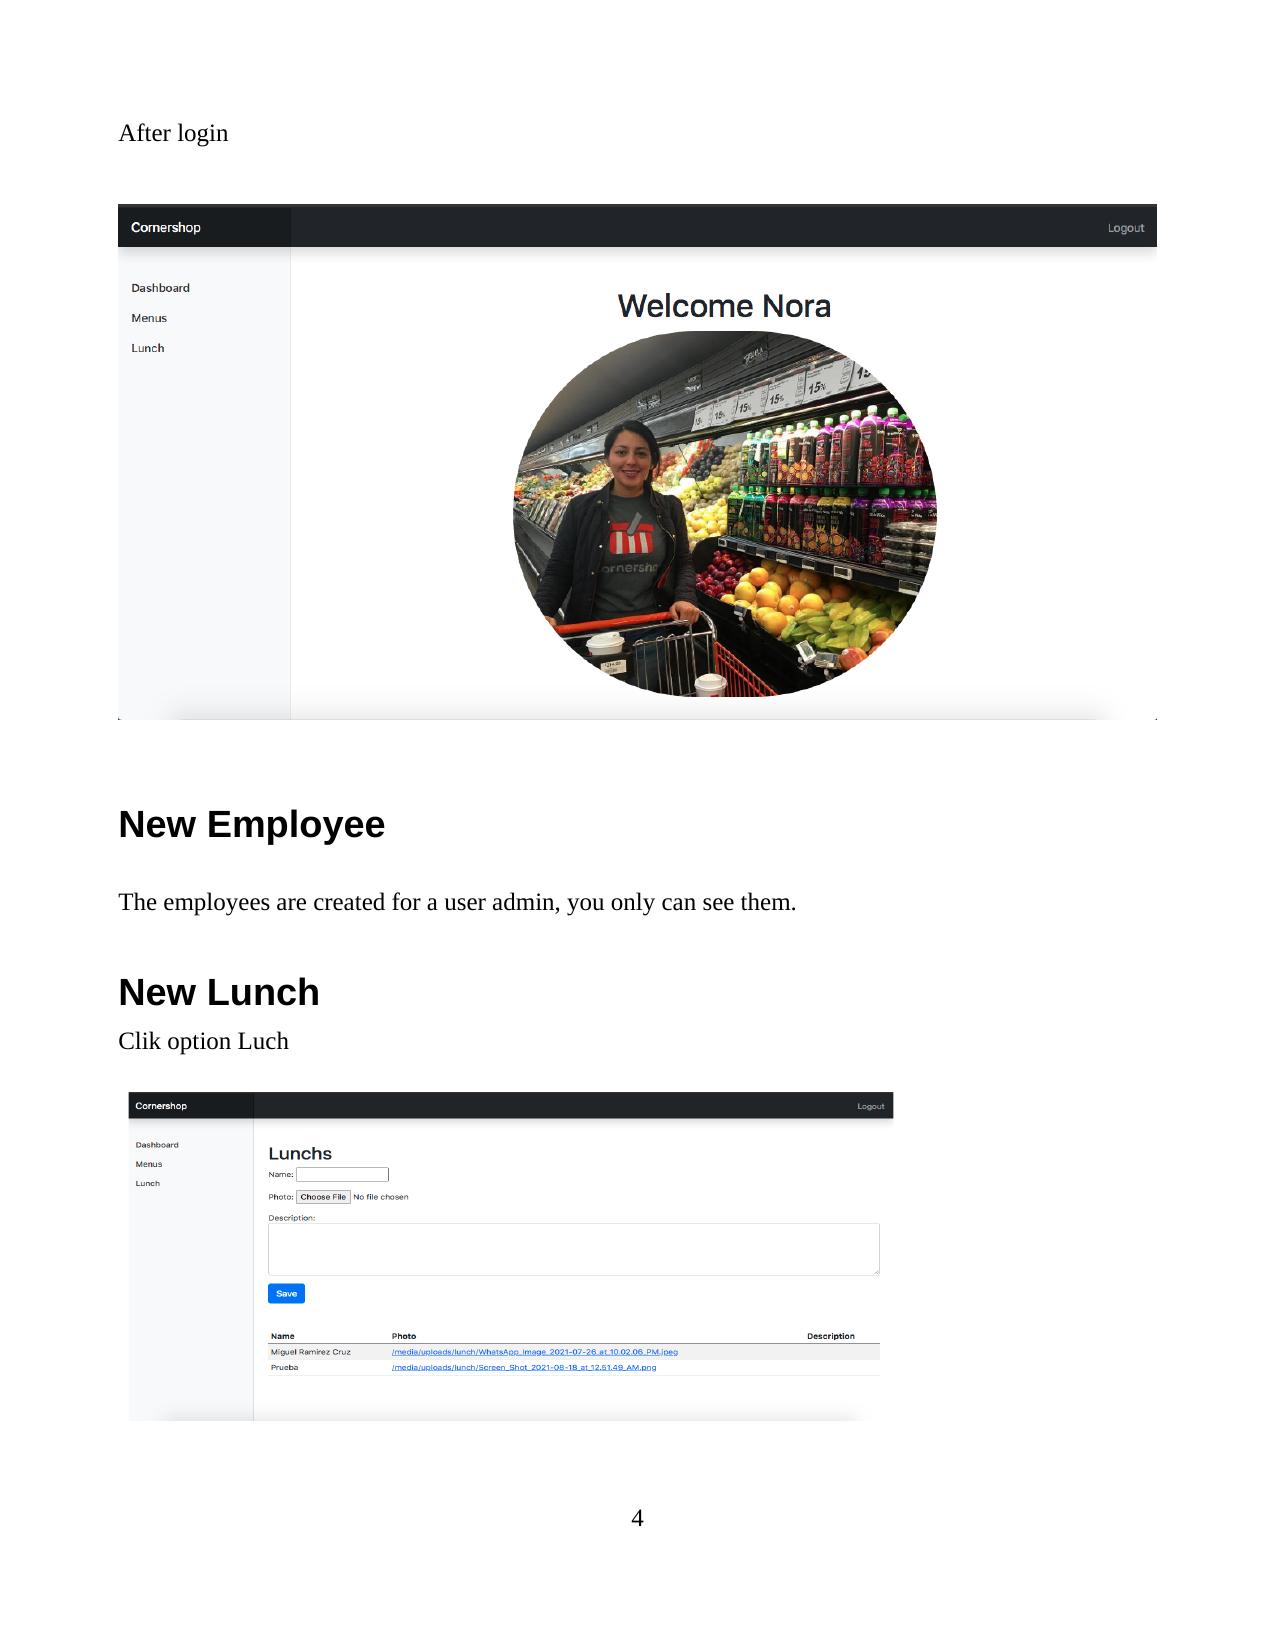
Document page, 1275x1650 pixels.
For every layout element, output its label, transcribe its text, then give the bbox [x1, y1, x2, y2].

text After login [118, 118, 1157, 147]
subtitle New Employee [118, 802, 1157, 846]
picture [128, 1092, 894, 1421]
picture [118, 204, 1157, 720]
text Clik option Luch [118, 1026, 1157, 1054]
subtitle New Lunch [118, 969, 1157, 1013]
text The employees are created for a user admin, you only can see them. [118, 887, 1157, 916]
